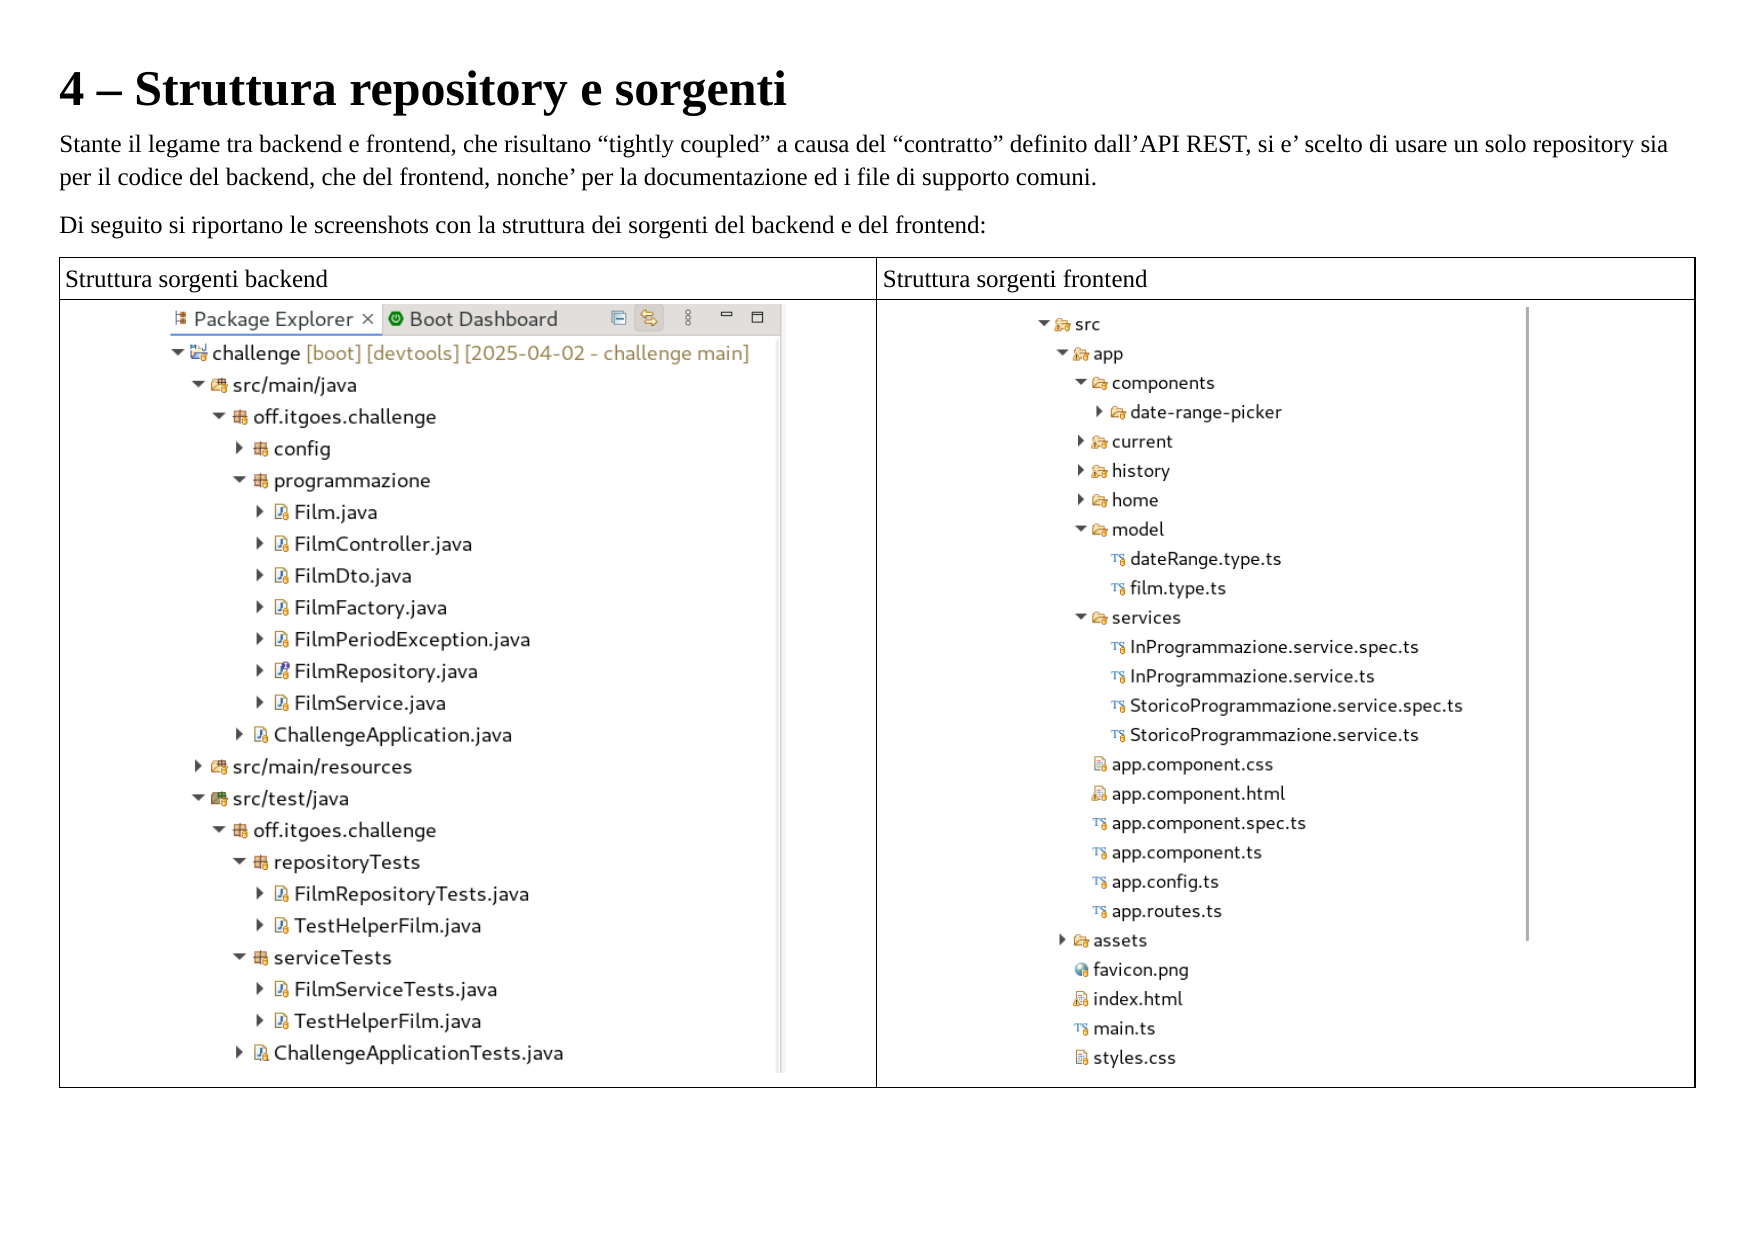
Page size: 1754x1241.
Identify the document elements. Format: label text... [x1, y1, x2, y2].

table_header Struttura sorgenti frontend [877, 258, 1694, 298]
subtitle 4 – Struttura repository e sorgenti [59, 59, 1695, 117]
text Stante il legame tra backend e frontend, che risultano “tightly coupled” a causa del “contratto” definito dall’API REST, si e’ scelto di usare un solo repository sia per il codice del backend, che del frontend, nonche’ per la documentazione ed i file di supporto comuni. [59, 129, 1695, 191]
table_header Struttura sorgenti backend [60, 258, 876, 298]
picture [170, 304, 786, 1073]
text Di seguito si riportano le screenshots con la struttura dei sorgenti del backend e del frontend: [59, 210, 1695, 238]
table_cell [60, 300, 876, 1087]
picture [1036, 307, 1530, 1074]
table_cell [877, 300, 1694, 1087]
